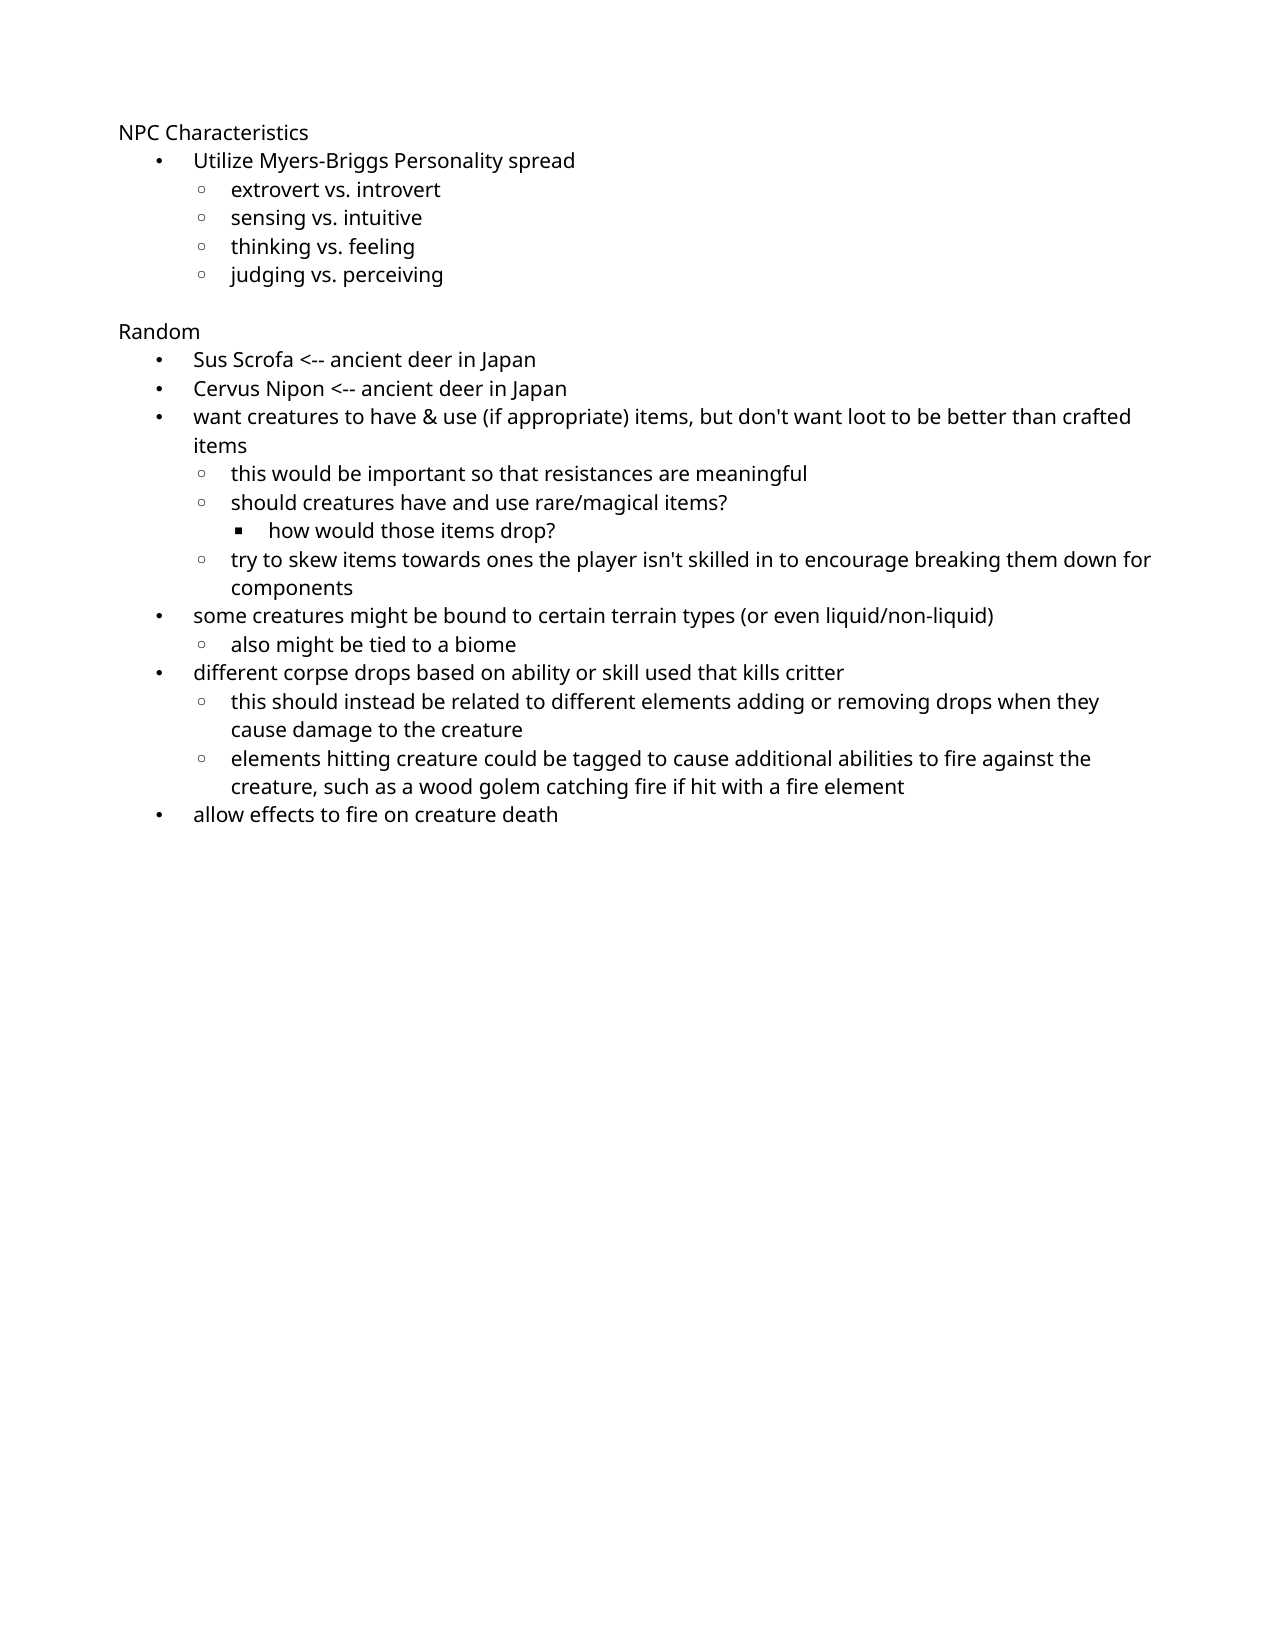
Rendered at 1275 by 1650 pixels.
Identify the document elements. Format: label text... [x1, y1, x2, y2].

list some creatures might be bound to certain terrain types (or even liquid/non-liquid) [156, 602, 1157, 630]
list different corpse drops based on ability or skill used that kills critter [156, 658, 1157, 687]
list also might be tied to a biome [193, 630, 1157, 658]
list sensing vs. intuitive [193, 203, 1157, 232]
list Cervus Nipon <-- ancient deer in Japan [156, 374, 1157, 402]
list this should instead be related to different elements adding or removing drops when they cause damage to the creature [193, 687, 1157, 744]
list want creatures to have & use (if appropriate) items, but don't want loot to be better than crafted items [156, 402, 1157, 459]
list allow effects to fire on creature death [156, 801, 1157, 829]
list Sus Scrofa <-- ancient deer in Japan [156, 346, 1157, 374]
list how would those items drop? [231, 516, 1157, 545]
text NPC Characteristics [118, 118, 1157, 147]
list judging vs. perceiving [193, 260, 1157, 289]
list Utilize Myers-Briggs Personality spread [156, 147, 1157, 175]
list extrovert vs. introvert [193, 175, 1157, 203]
list elements hitting creature could be tagged to cause additional abilities to fire against the creature, such as a wood golem catching fire if hit with a fire element [193, 744, 1157, 801]
list this would be important so that resistances are meaningful [193, 459, 1157, 488]
list try to skew items towards ones the player isn't skilled in to encourage breaking them down for components [193, 545, 1157, 602]
text Random [118, 317, 1157, 346]
list thinking vs. feeling [193, 232, 1157, 260]
list should creatures have and use rare/magical items? [193, 488, 1157, 516]
